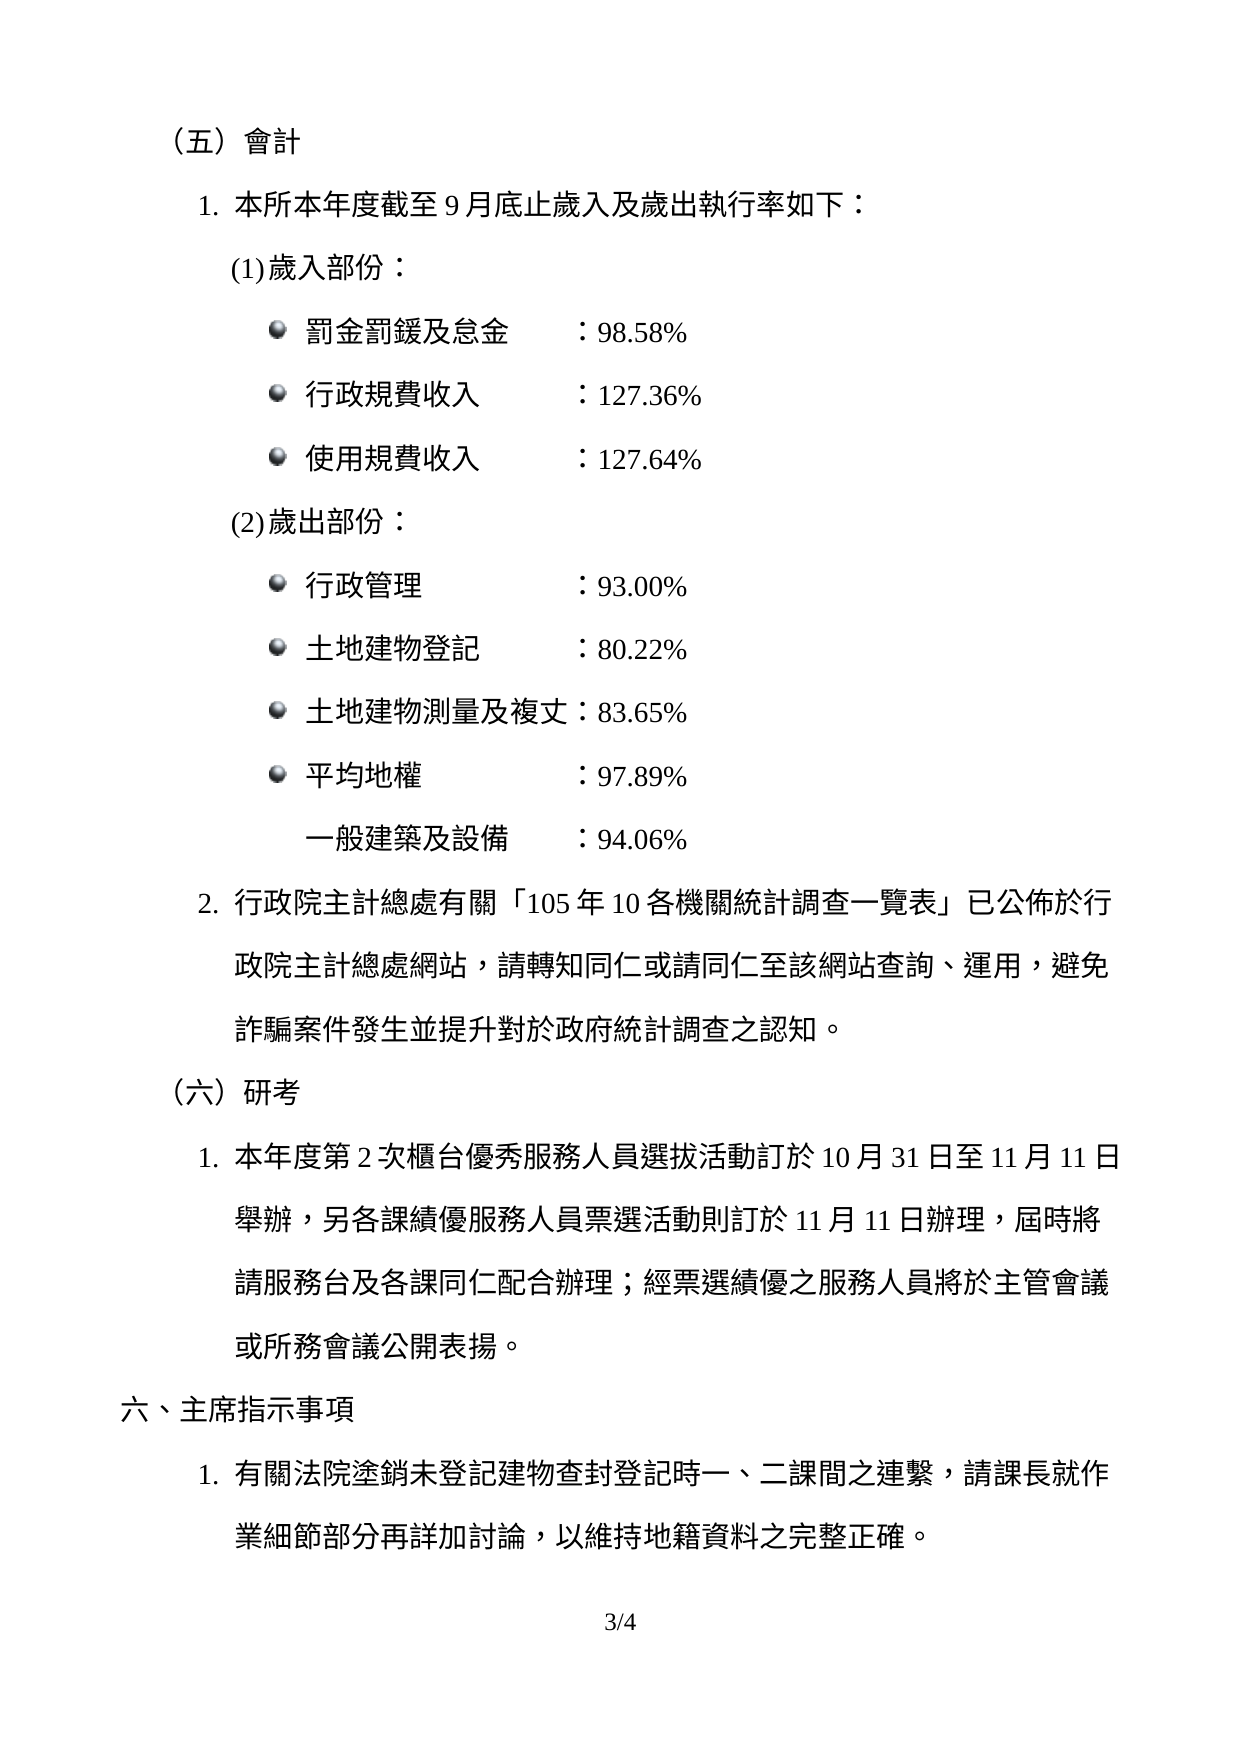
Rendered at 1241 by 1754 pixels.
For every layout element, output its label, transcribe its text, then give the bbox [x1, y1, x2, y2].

picture [269, 574, 287, 592]
picture [269, 384, 287, 402]
list 土地建物登記 ：80.22% [268, 626, 1122, 668]
list 有關法院塗銷未登記建物查封登記時一、二課間之連繫，請課長就作業細節部分再詳加討論，以維持地籍資料之完整正確。 [197, 1450, 1122, 1556]
list 歲出部份： [231, 499, 1122, 541]
list 土地建物測量及複丈：83.65% [268, 689, 1122, 731]
picture [269, 701, 287, 719]
list 研考 [156, 1070, 1122, 1112]
picture [269, 447, 287, 466]
list 平均地權 ：97.89% [268, 752, 1122, 795]
list 使用規費收入 ：127.64% [268, 435, 1122, 478]
list 行政管理 ：93.00% [268, 562, 1122, 604]
list 行政院主計總處有關「105年10各機關統計調查一覽表」已公佈於行政院主計總處網站，請轉知同仁或請同仁至該網站查詢、運用，避免詐騙案件發生並提升對於政府統計調查之認知。 [197, 879, 1122, 1048]
picture [269, 320, 287, 339]
picture [269, 765, 287, 783]
list 罰金罰鍰及怠金 ：98.58% [268, 308, 1122, 351]
list 主席指示事項 [119, 1387, 1122, 1429]
list 歲入部份： [231, 245, 1122, 287]
list 本年度第2次櫃台優秀服務人員選拔活動訂於10月31日至11月11日舉辦，另各課績優服務人員票選活動則訂於11月11日辦理，屆時將請服務台及各課同仁配合辦理；經票選績優之服務人員將於主管會議或所務會議公開表揚。 [197, 1133, 1122, 1366]
list 行政規費收入 ：127.36% [268, 372, 1122, 414]
list 一般建築及設備 ：94.06% [268, 816, 1122, 858]
picture [269, 638, 287, 656]
list 本所本年度截至9月底止歲入及歲出執行率如下： [197, 182, 1122, 224]
list 會計 [156, 118, 1122, 160]
